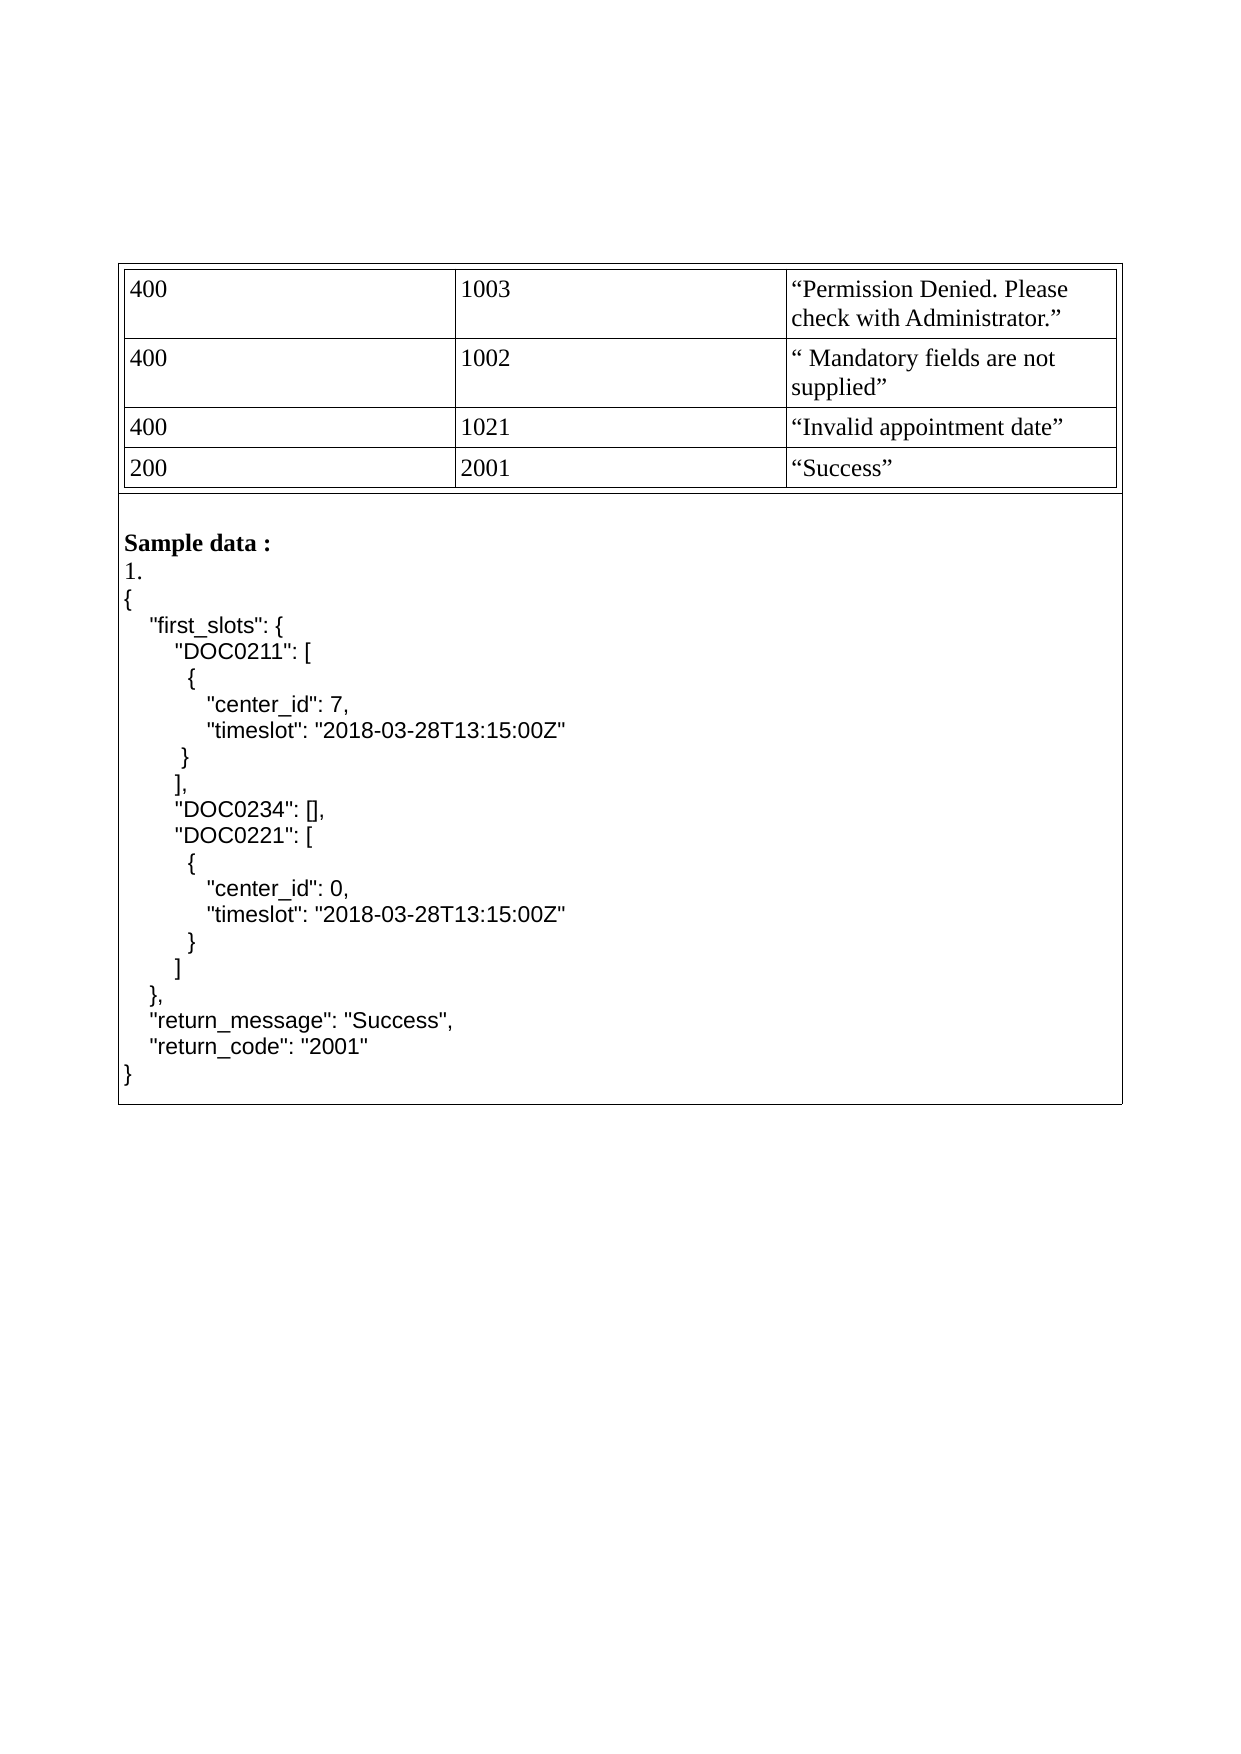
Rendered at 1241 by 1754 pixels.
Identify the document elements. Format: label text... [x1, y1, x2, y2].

table_cell 1002 [456, 339, 786, 407]
table_cell 400 [125, 339, 455, 407]
table_cell [119, 264, 1122, 493]
table_cell 1021 [456, 408, 786, 447]
table_cell “Success” [787, 448, 1116, 487]
table_cell 400 [125, 270, 455, 337]
table_cell 1003 [456, 270, 786, 337]
table_cell 200 [125, 448, 455, 487]
table_cell “Permission Denied. Please check with Administrator.” [787, 270, 1116, 337]
table_cell 400 [125, 408, 455, 447]
table_cell 2001 [456, 448, 786, 487]
table_cell “ Mandatory fields are not supplied” [787, 339, 1116, 407]
table_cell Sample data : 1. { "first_slots": { "DOC0211": [ { "center_id": 7, "timeslot": "2018-03-28T13:15:00Z" } ], "DOC0234": [], "DOC0221": [ { "center_id": 0, "timeslot": "2018-03-28T13:15:00Z" } ] }, "return_message": "Success", "return_code": "2001" } [119, 494, 1122, 1104]
table_cell “Invalid appointment date” [787, 408, 1116, 447]
